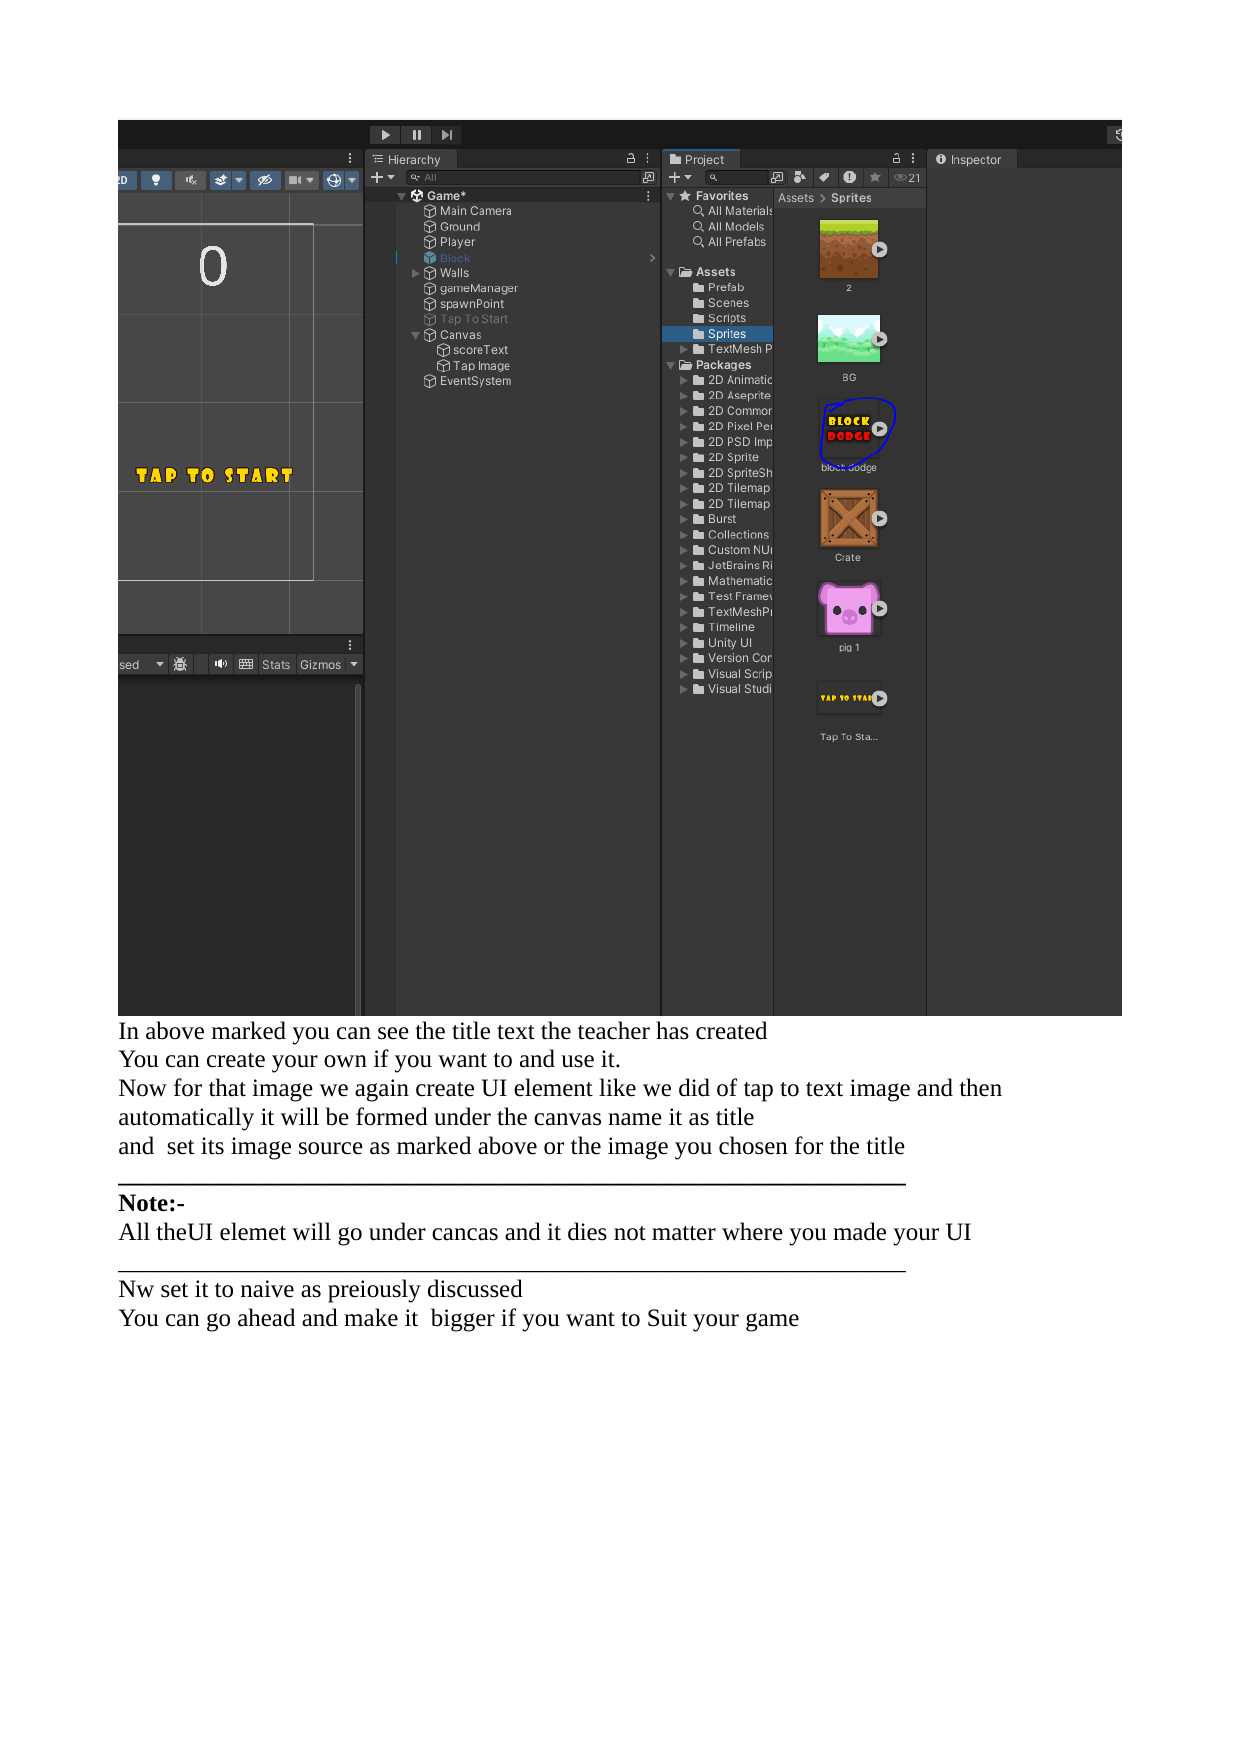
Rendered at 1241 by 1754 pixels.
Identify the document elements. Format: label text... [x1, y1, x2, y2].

text Nw set it to naive as preiously discussed [118, 1274, 1122, 1303]
text All theUI elemet will go under cancas and it dies not matter where you made your UI [118, 1217, 1122, 1246]
text _______________________________________________________________ [118, 1246, 1122, 1274]
text _______________________________________________________________ [118, 1159, 1122, 1188]
text Note:- [118, 1188, 1122, 1217]
picture [118, 118, 1122, 1016]
text In above marked you can see the title text the teacher has created [118, 1016, 1122, 1044]
text You can create your own if you want to and use it. [118, 1044, 1122, 1073]
text and set its image source as marked above or the image you chosen for the title [118, 1131, 1122, 1159]
text You can go ahead and make it bigger if you want to Suit your game [118, 1303, 1122, 1332]
text Now for that image we again create UI element like we did of tap to text image and then automatically it will be formed under the canvas name it as title [118, 1073, 1122, 1131]
